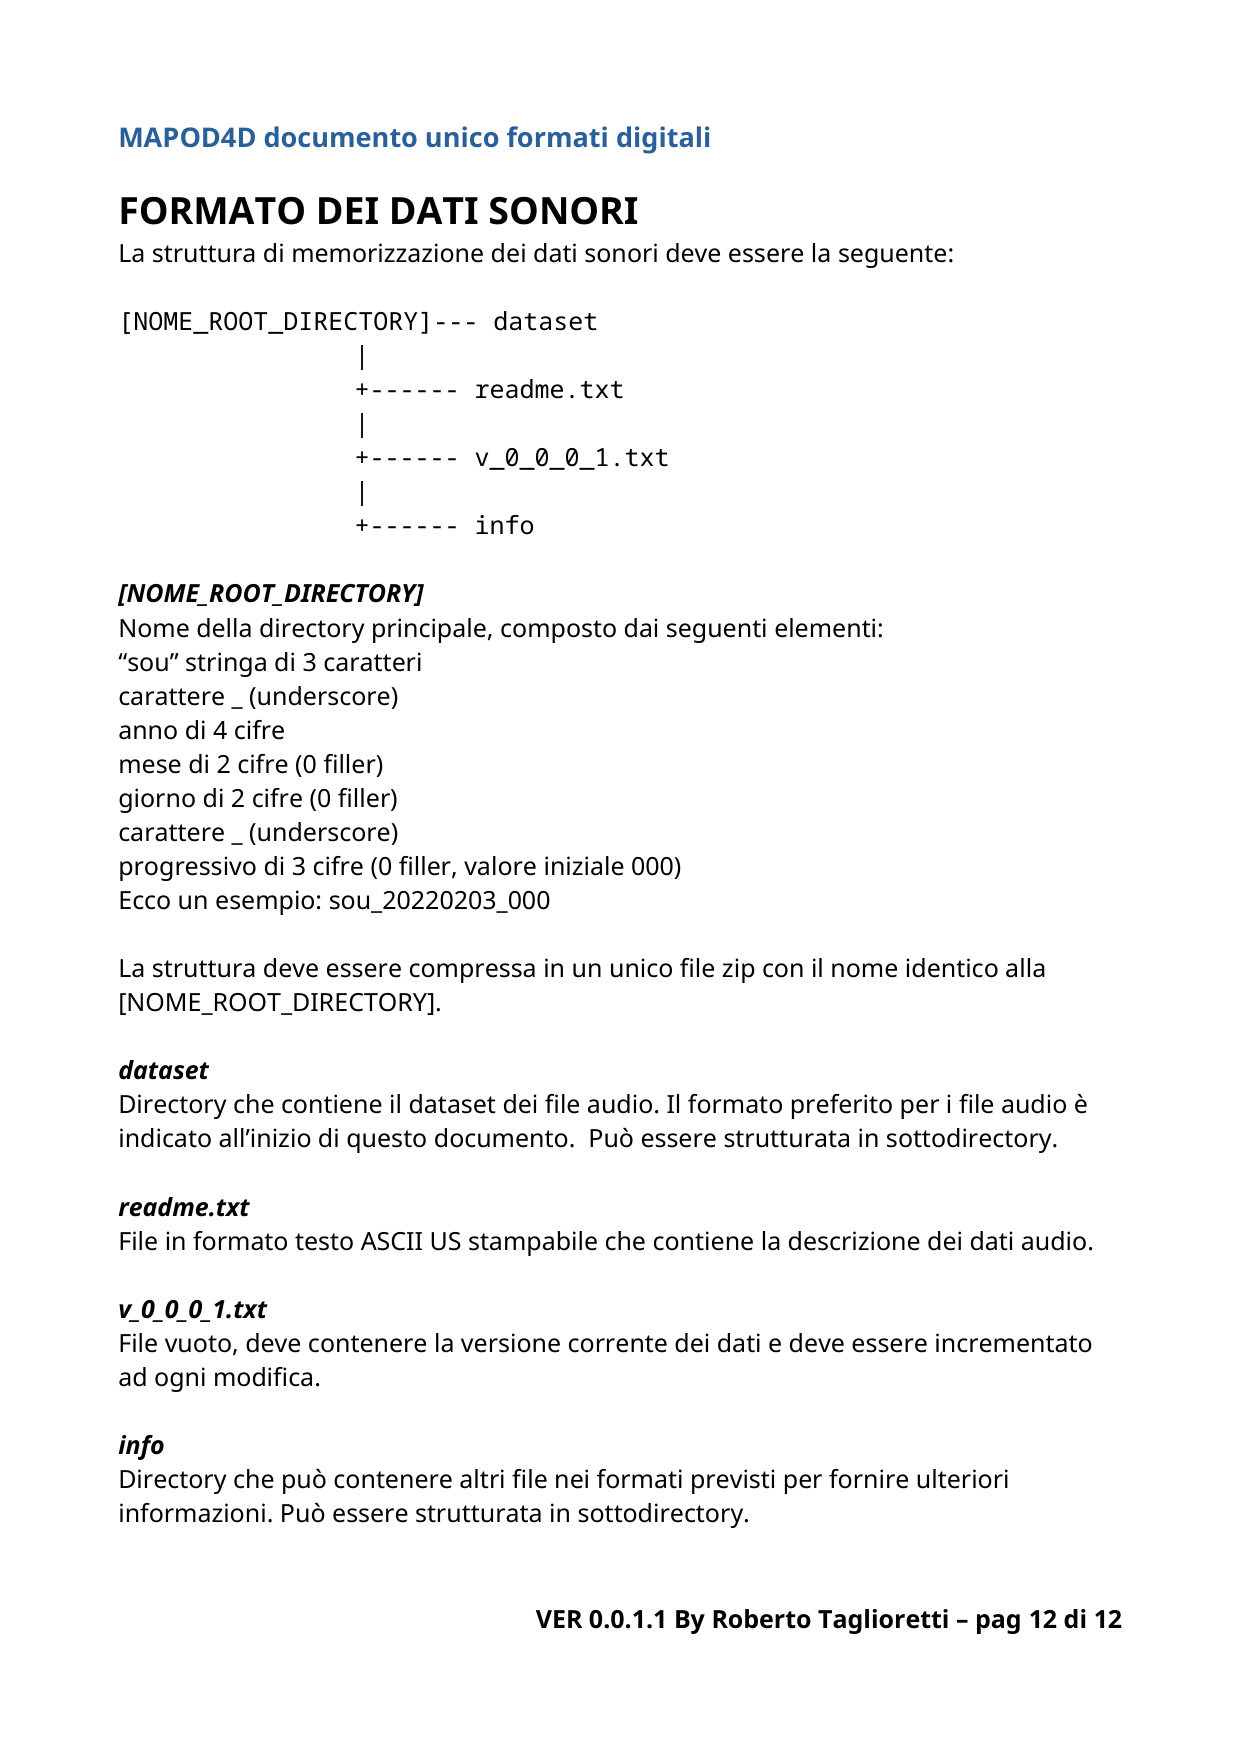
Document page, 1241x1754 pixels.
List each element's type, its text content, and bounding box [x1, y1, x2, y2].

text v_0_0_0_1.txt [118, 1291, 1122, 1326]
text giorno di 2 cifre (0 filler) [118, 781, 1122, 814]
text Ecco un esempio: sou_20220203_000 [118, 883, 1122, 917]
text FORMATO DEI DATI SONORI [118, 184, 1122, 236]
text Directory che può contenere altri file nei formati previsti per fornire ulteriori informazioni. Può essere strutturata in sottodirectory. [118, 1462, 1122, 1530]
text +------ info [118, 508, 1122, 542]
text info [118, 1428, 1122, 1462]
text File in formato testo ASCII US stampabile che contiene la descrizione dei dati audio. [118, 1223, 1122, 1257]
text Nome della directory principale, composto dai seguenti elementi: [118, 610, 1122, 644]
text progressivo di 3 cifre (0 filler, valore iniziale 000) [118, 849, 1122, 883]
text [NOME_ROOT_DIRECTORY] [118, 576, 1122, 610]
text | [118, 338, 1122, 372]
text La struttura di memorizzazione dei dati sonori deve essere la seguente: [118, 236, 1122, 269]
text carattere _ (underscore) [118, 814, 1122, 849]
text | [118, 406, 1122, 440]
text readme.txt [118, 1189, 1122, 1223]
text mese di 2 cifre (0 filler) [118, 746, 1122, 781]
text anno di 4 cifre [118, 712, 1122, 746]
text La struttura deve essere compressa in un unico file zip con il nome identico alla [NOME_ROOT_DIRECTORY]. [118, 951, 1122, 1019]
text carattere _ (underscore) [118, 678, 1122, 712]
text +------ v_0_0_0_1.txt [118, 440, 1122, 474]
text dataset [118, 1053, 1122, 1087]
text Directory che contiene il dataset dei file audio. Il formato preferito per i file audio è indicato all’inizio di questo documento. Può essere strutturata in sottodirectory. [118, 1087, 1122, 1155]
text File vuoto, deve contenere la versione corrente dei dati e deve essere incrementato ad ogni modifica. [118, 1326, 1122, 1394]
text | [118, 474, 1122, 508]
text +------ readme.txt [118, 372, 1122, 406]
text [NOME_ROOT_DIRECTORY]--- dataset [118, 304, 1122, 338]
text “sou” stringa di 3 caratteri [118, 644, 1122, 678]
